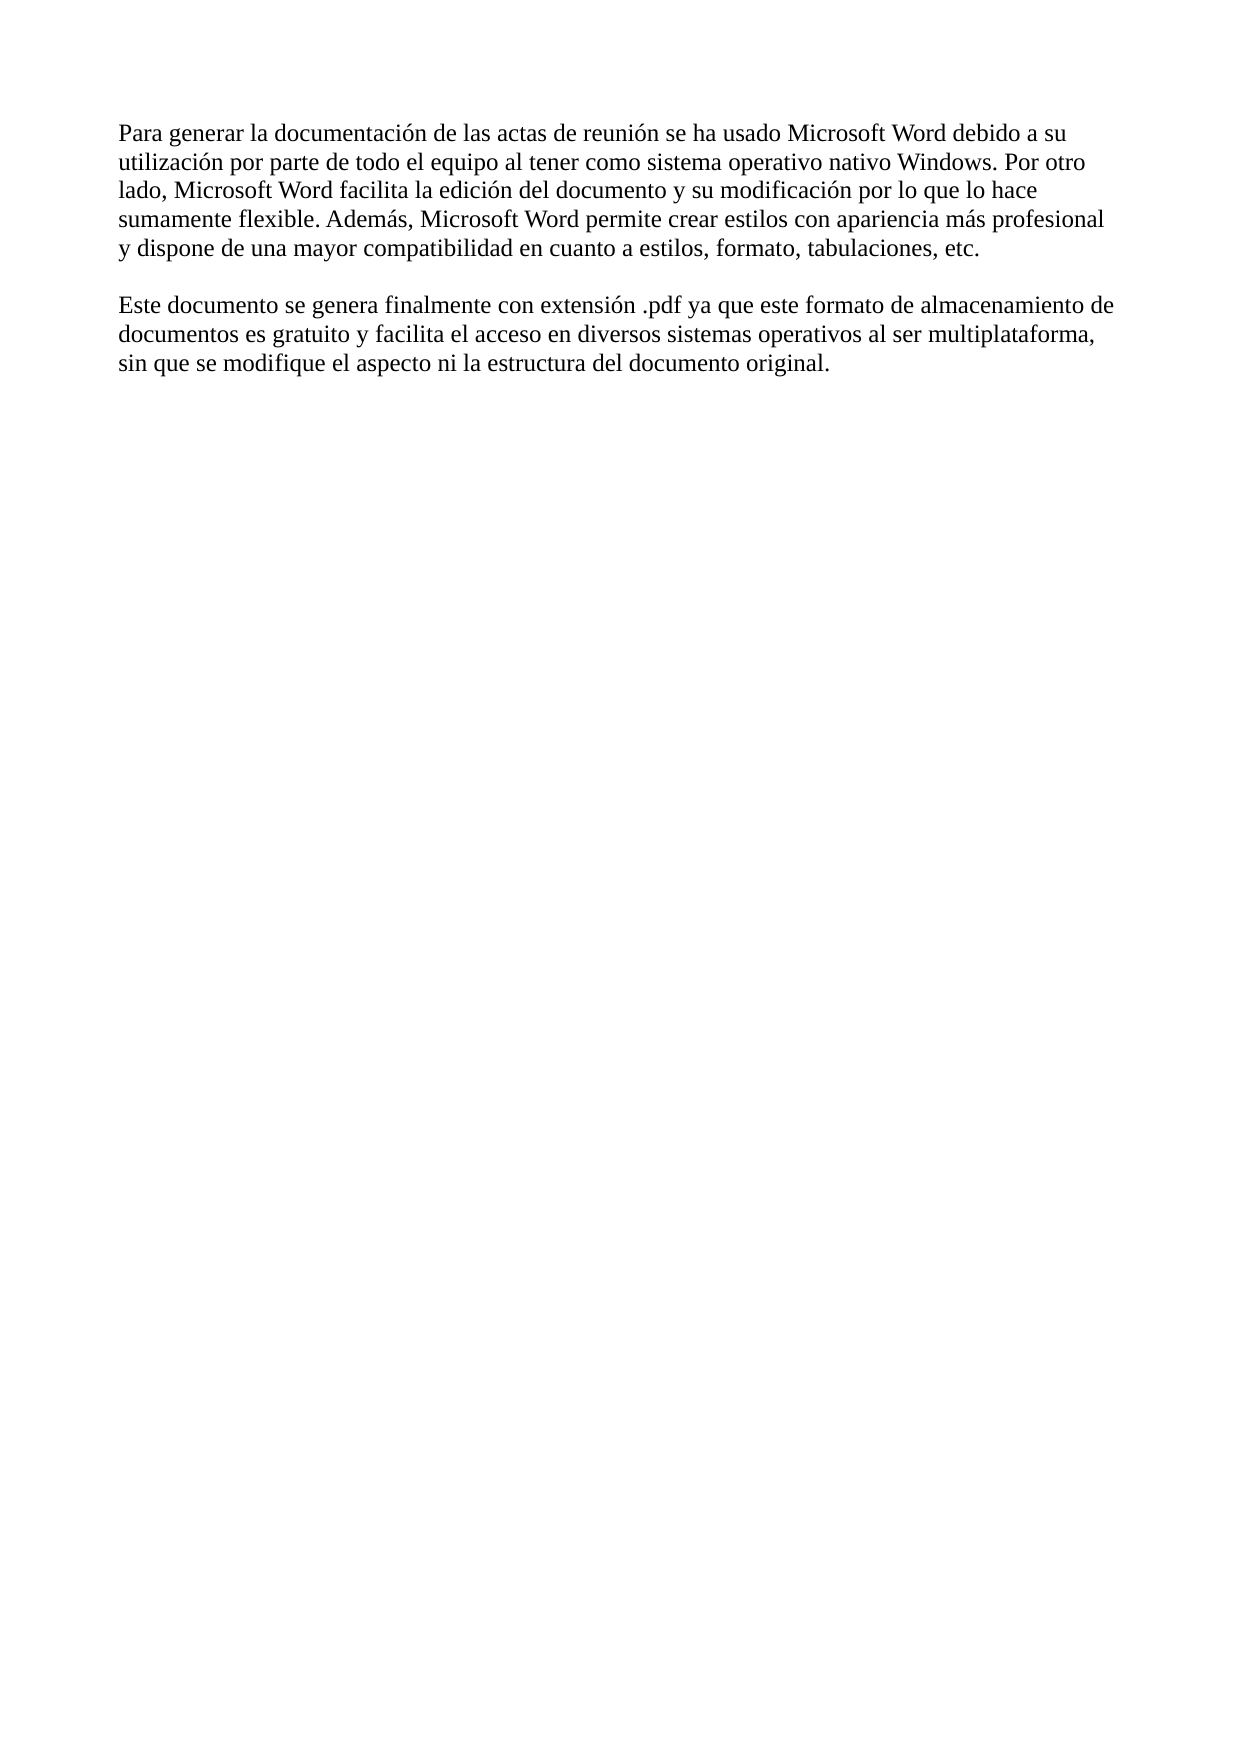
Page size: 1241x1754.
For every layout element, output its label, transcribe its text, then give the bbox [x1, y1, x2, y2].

text Este documento se genera finalmente con extensión .pdf ya que este formato de almacenamiento de documentos es gratuito y facilita el acceso en diversos sistemas operativos al ser multiplataforma, sin que se modifique el aspecto ni la estructura del documento original. [118, 291, 1122, 377]
text Para generar la documentación de las actas de reunión se ha usado Microsoft Word debido a su utilización por parte de todo el equipo al tener como sistema operativo nativo Windows. Por otro lado, Microsoft Word facilita la edición del documento y su modificación por lo que lo hace sumamente flexible. Además, Microsoft Word permite crear estilos con apariencia más profesional y dispone de una mayor compatibilidad en cuanto a estilos, formato, tabulaciones, etc. [118, 118, 1122, 262]
